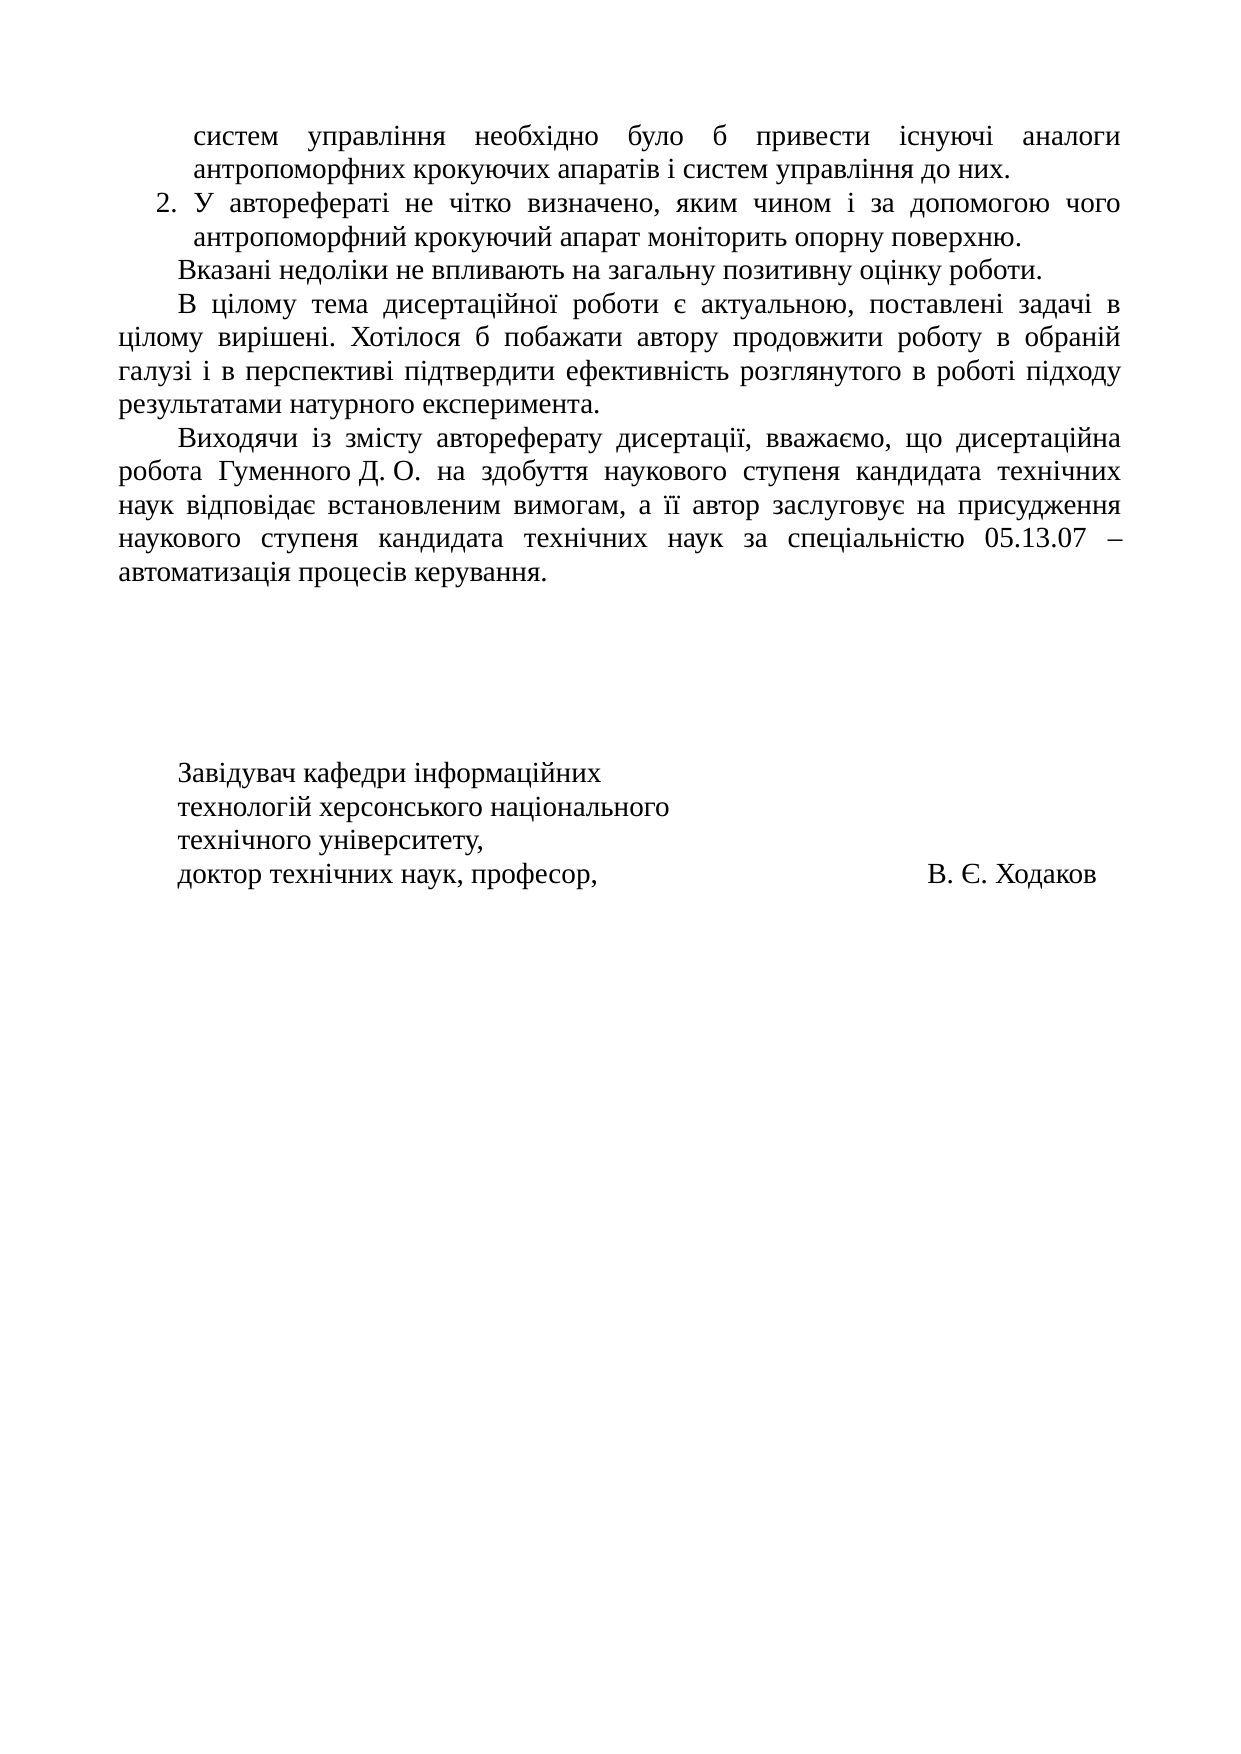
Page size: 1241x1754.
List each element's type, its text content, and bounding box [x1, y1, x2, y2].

text Виходячи із змісту автореферату дисертації, вважаємо, що дисертаційна робота Гуменного Д. О. на здобуття наукового ступеня кандидата технічних наук відповідає встановленим вимогам, а її автор заслуговує на присудження наукового ступеня кандидата технічних наук за спеціальністю 05.13.07 ‒ автоматизація процесів керування. [118, 420, 1122, 588]
text Завідувач кафедри інформаційних [118, 755, 1122, 789]
text технологій херсонського національного [118, 789, 1122, 822]
text Вказані недоліки не впливають на загальну позитивну оцінку роботи. [118, 252, 1122, 286]
list У авторефераті не чітко визначено, яким чином і за допомогою чого антропоморфний крокуючий апарат моніторить опорну поверхню. [156, 185, 1122, 252]
text В цілому тема дисертаційної роботи є актуальною, поставлені задачі в цілому вирішені. Хотілося б побажати автору продовжити роботу в обраній галузі і в перспективі підтвердити ефективність розглянутого в роботі підходу результатами натурного експеримента. [118, 286, 1122, 420]
text доктор технічних наук, професор, В. Є. Ходаков [118, 856, 1122, 889]
text технічного університету, [118, 822, 1122, 856]
list систем управління необхідно було б привести існуючі аналоги антропоморфних крокуючих апаратів і систем управління до них. [156, 118, 1122, 185]
